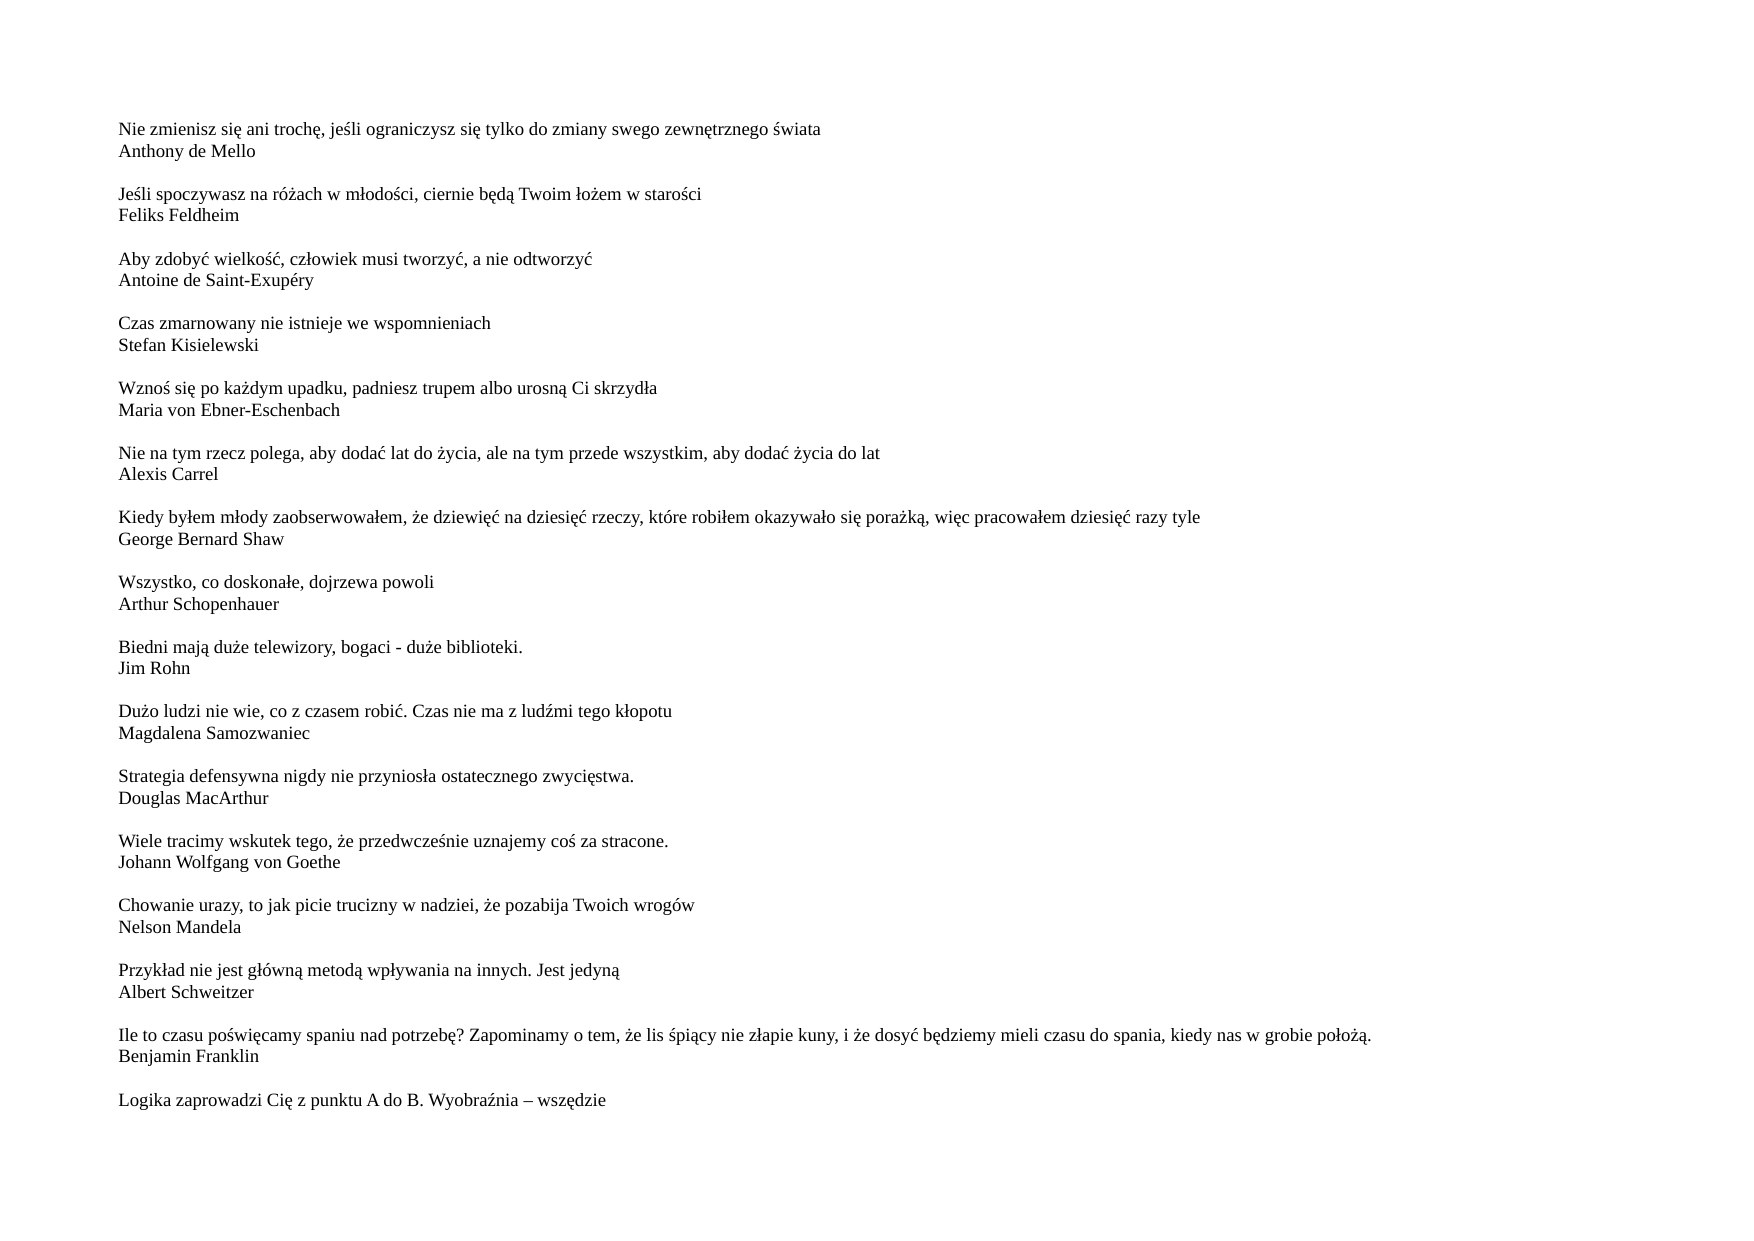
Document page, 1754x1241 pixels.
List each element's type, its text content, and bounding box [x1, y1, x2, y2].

text Stefan Kisielewski [118, 334, 1636, 355]
text Jim Rohn [118, 657, 1636, 679]
text Johann Wolfgang von Goethe [118, 851, 1636, 873]
text Anthony de Mello [118, 140, 1636, 161]
text Albert Schweitzer [118, 981, 1636, 1002]
text Nie zmienisz się ani trochę, jeśli ograniczysz się tylko do zmiany swego zewnętrznego świata [118, 118, 1636, 140]
text Aby zdobyć wielkość, człowiek musi tworzyć, a nie odtworzyć [118, 247, 1636, 269]
text Strategia defensywna nigdy nie przyniosła ostatecznego zwycięstwa. [118, 765, 1636, 787]
text Dużo ludzi nie wie, co z czasem robić. Czas nie ma z ludźmi tego kłopotu [118, 700, 1636, 722]
text Wznoś się po każdym upadku, padniesz trupem albo urosną Ci skrzydła [118, 377, 1636, 398]
text Feliks Feldheim [118, 204, 1636, 226]
text Logika zaprowadzi Cię z punktu A do B. Wyobraźnia – wszędzie [118, 1088, 1636, 1110]
text Nie na tym rzecz polega, aby dodać lat do życia, ale na tym przede wszystkim, aby dodać życia do lat [118, 442, 1636, 463]
text Antoine de Saint-Exupéry [118, 269, 1636, 291]
text Wiele tracimy wskutek tego, że przedwcześnie uznajemy coś za stracone. [118, 830, 1636, 851]
text Jeśli spoczywasz na różach w młodości, ciernie będą Twoim łożem w starości [118, 183, 1636, 204]
text Przykład nie jest główną metodą wpływania na innych. Jest jedyną [118, 959, 1636, 981]
text Chowanie urazy, to jak picie trucizny w nadziei, że pozabija Twoich wrogów [118, 894, 1636, 916]
text Arthur Schopenhauer [118, 592, 1636, 614]
text George Bernard Shaw [118, 528, 1636, 549]
text Benjamin Franklin [118, 1045, 1636, 1067]
text Alexis Carrel [118, 463, 1636, 485]
text Kiedy byłem młody zaobserwowałem, że dziewięć na dziesięć rzeczy, które robiłem okazywało się porażką, więc pracowałem dziesięć razy tyle [118, 506, 1636, 528]
text Ile to czasu poświęcamy spaniu nad potrzebę? Zapominamy o tem, że lis śpiący nie złapie kuny, i że dosyć będziemy mieli czasu do spania, kiedy nas w grobie położą. [118, 1024, 1636, 1045]
text Douglas MacArthur [118, 787, 1636, 808]
text Wszystko, co doskonałe, dojrzewa powoli [118, 571, 1636, 592]
text Magdalena Samozwaniec [118, 722, 1636, 743]
text Nelson Mandela [118, 916, 1636, 937]
text Czas zmarnowany nie istnieje we wspomnieniach [118, 312, 1636, 334]
text Biedni mają duże telewizory, bogaci - duże biblioteki. [118, 636, 1636, 657]
text Maria von Ebner-Eschenbach [118, 398, 1636, 420]
